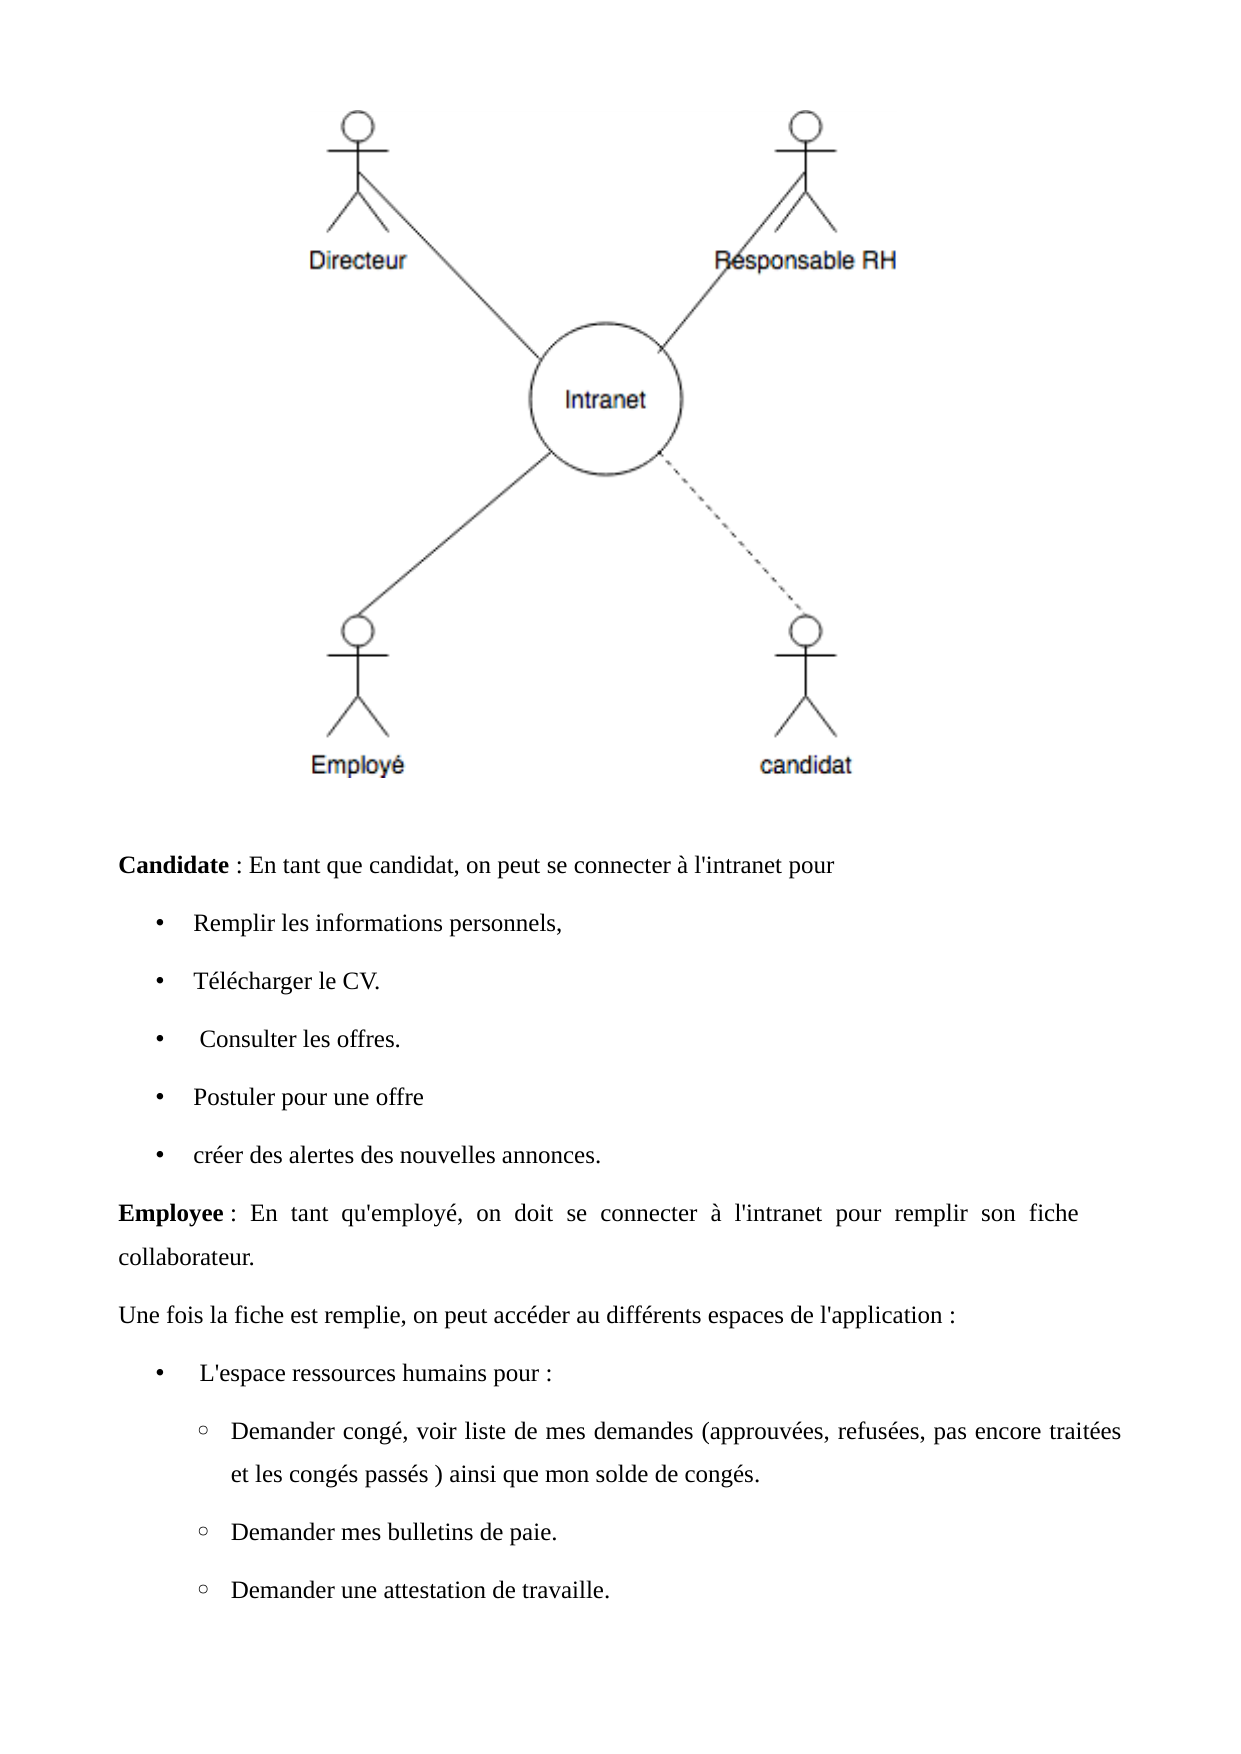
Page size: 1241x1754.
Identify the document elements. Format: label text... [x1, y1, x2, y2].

list Remplir les informations personnels, [156, 908, 1122, 937]
list Consulter les offres. [156, 1024, 1122, 1053]
list créer des alertes des nouvelles annonces. [156, 1140, 1122, 1169]
text Candidate : En tant que candidat, on peut se connecter à l'intranet pour [118, 850, 1080, 878]
text Une fois la fiche est remplie, on peut accéder au différents espaces de l'application : [118, 1300, 1080, 1328]
list L'espace ressources humains pour : [156, 1358, 1122, 1387]
text Employee : En tant qu'employé, on doit se connecter à l'intranet pour remplir son fiche collaborateur. [118, 1198, 1080, 1270]
list Demander congé, voir liste de mes demandes (approuvées, refusées, pas encore traitées et les congés passés ) ainsi que mon solde de congés. [193, 1416, 1122, 1488]
list Postuler pour une offre [156, 1082, 1122, 1111]
picture [309, 110, 898, 778]
list Demander mes bulletins de paie. [193, 1517, 1122, 1546]
list Télécharger le CV. [156, 966, 1122, 995]
list Demander une attestation de travaille. [193, 1575, 1122, 1604]
